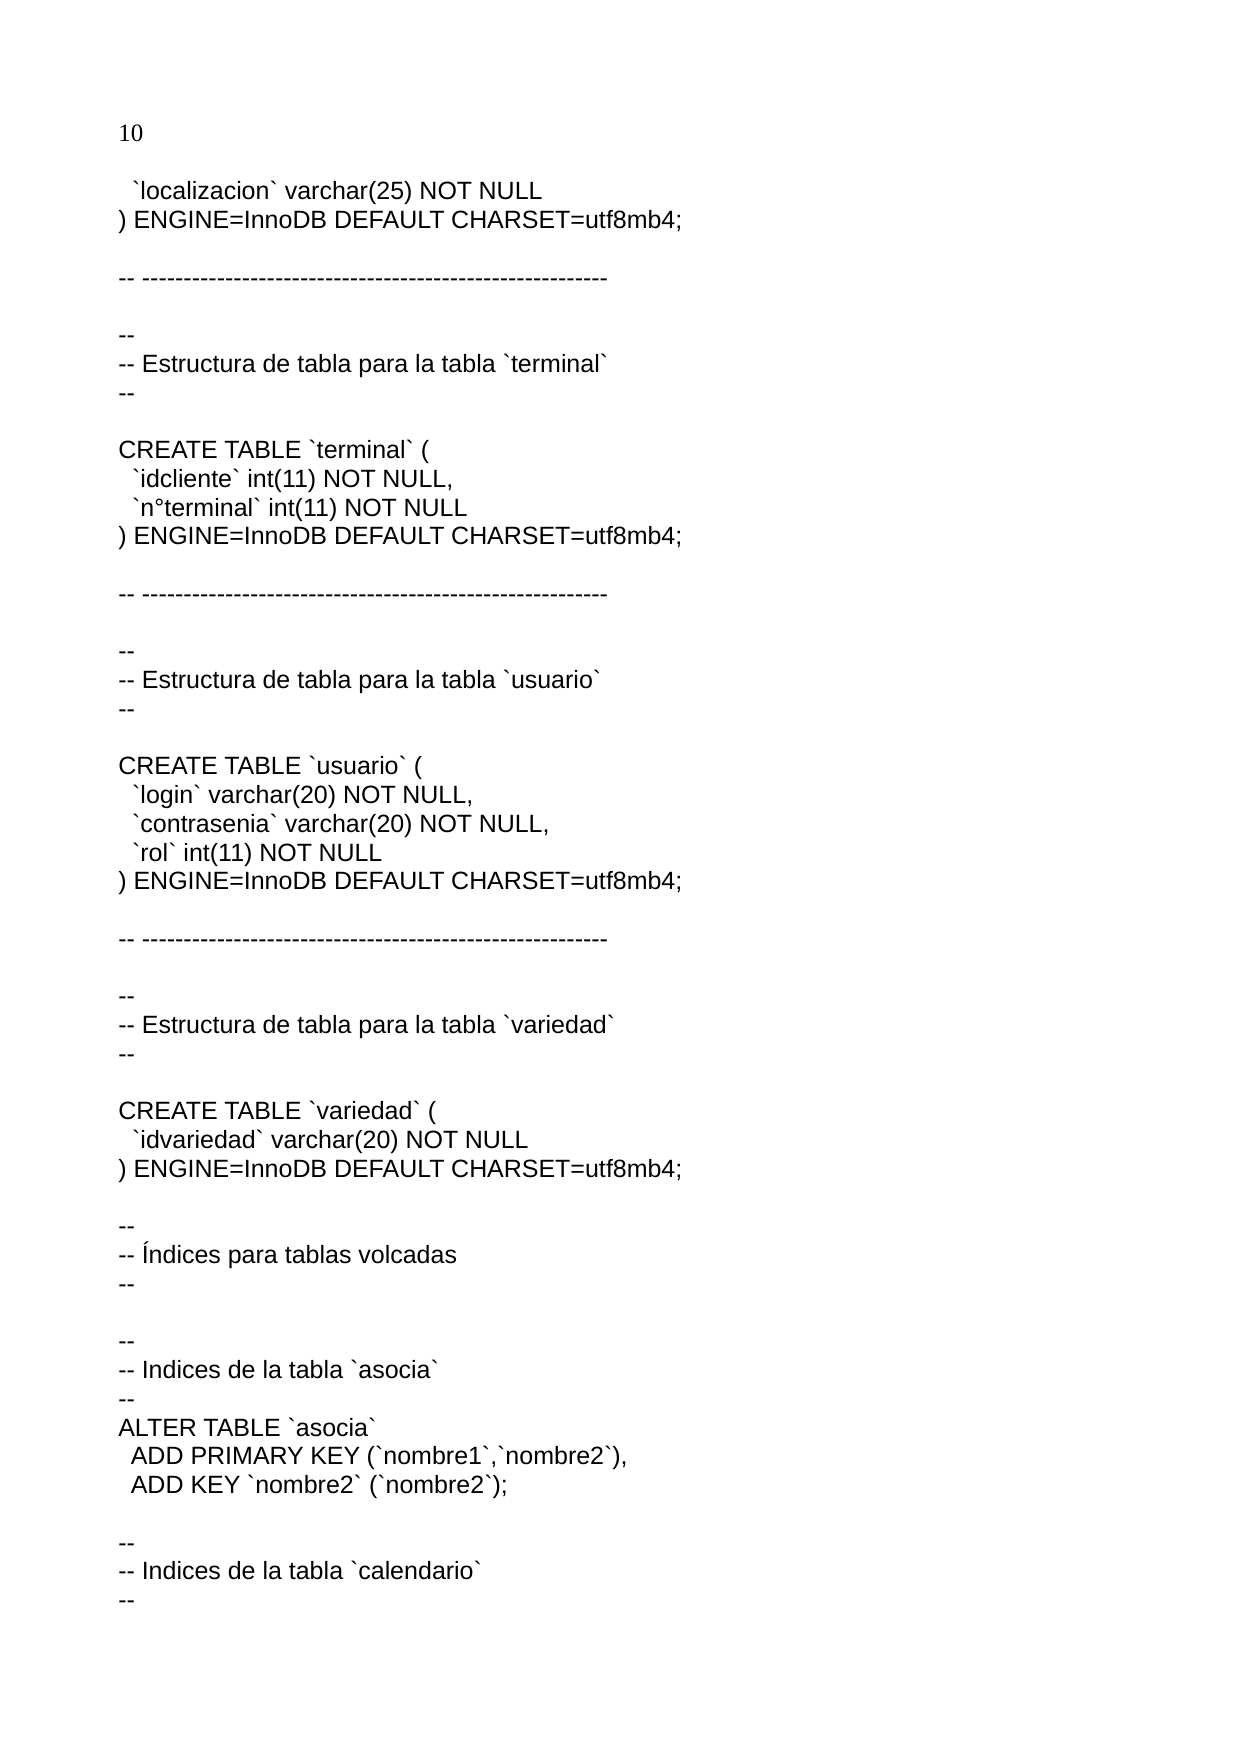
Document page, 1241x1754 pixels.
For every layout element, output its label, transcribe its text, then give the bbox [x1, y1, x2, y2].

text `localizacion` varchar(25) NOT NULL ) ENGINE=InnoDB DEFAULT CHARSET=utf8mb4; -- -------------------------------------------------------- -- -- Estructura de tabla para la tabla `terminal` -- CREATE TABLE `terminal` ( `idcliente` int(11) NOT NULL, `n°terminal` int(11) NOT NULL ) ENGINE=InnoDB DEFAULT CHARSET=utf8mb4; -- -------------------------------------------------------- -- -- Estructura de tabla para la tabla `usuario` -- CREATE TABLE `usuario` ( `login` varchar(20) NOT NULL, `contrasenia` varchar(20) NOT NULL, `rol` int(11) NOT NULL ) ENGINE=InnoDB DEFAULT CHARSET=utf8mb4; -- -------------------------------------------------------- -- -- Estructura de tabla para la tabla `variedad` -- CREATE TABLE `variedad` ( `idvariedad` varchar(20) NOT NULL ) ENGINE=InnoDB DEFAULT CHARSET=utf8mb4; -- -- Índices para tablas volcadas -- -- -- Indices de la tabla `asocia` -- ALTER TABLE `asocia` ADD PRIMARY KEY (`nombre1`,`nombre2`), ADD KEY `nombre2` (`nombre2`); -- -- Indices de la tabla `calendario` [118, 176, 1122, 1614]
